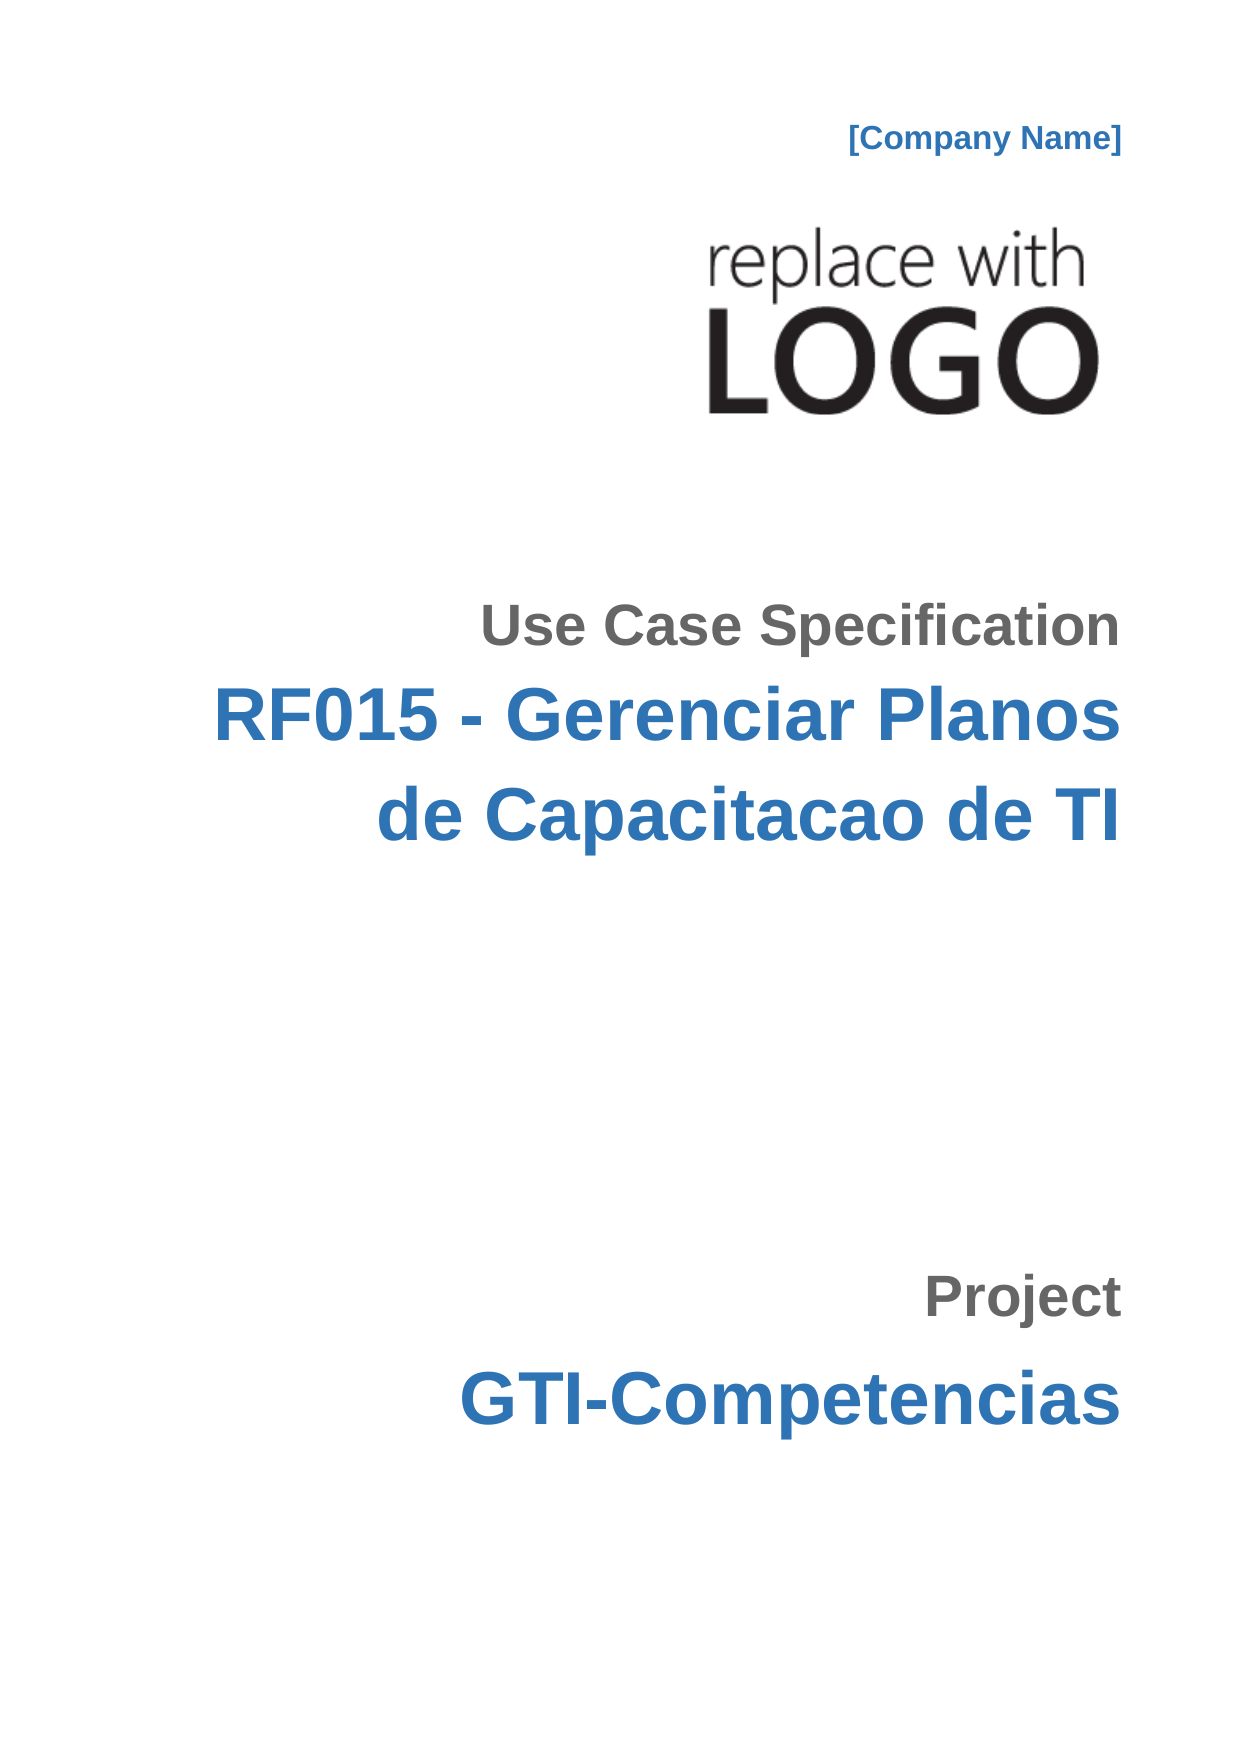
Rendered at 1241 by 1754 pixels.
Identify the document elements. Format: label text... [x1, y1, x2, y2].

title GTI-Competencias [118, 1354, 1122, 1440]
title Project [118, 1262, 1122, 1329]
title Use Case Specification [118, 591, 1122, 658]
picture [687, 206, 1123, 445]
text RF015 - Gerenciar Planos de Capacitacao de TI [118, 670, 1122, 856]
text [Company Name] [118, 118, 1122, 157]
